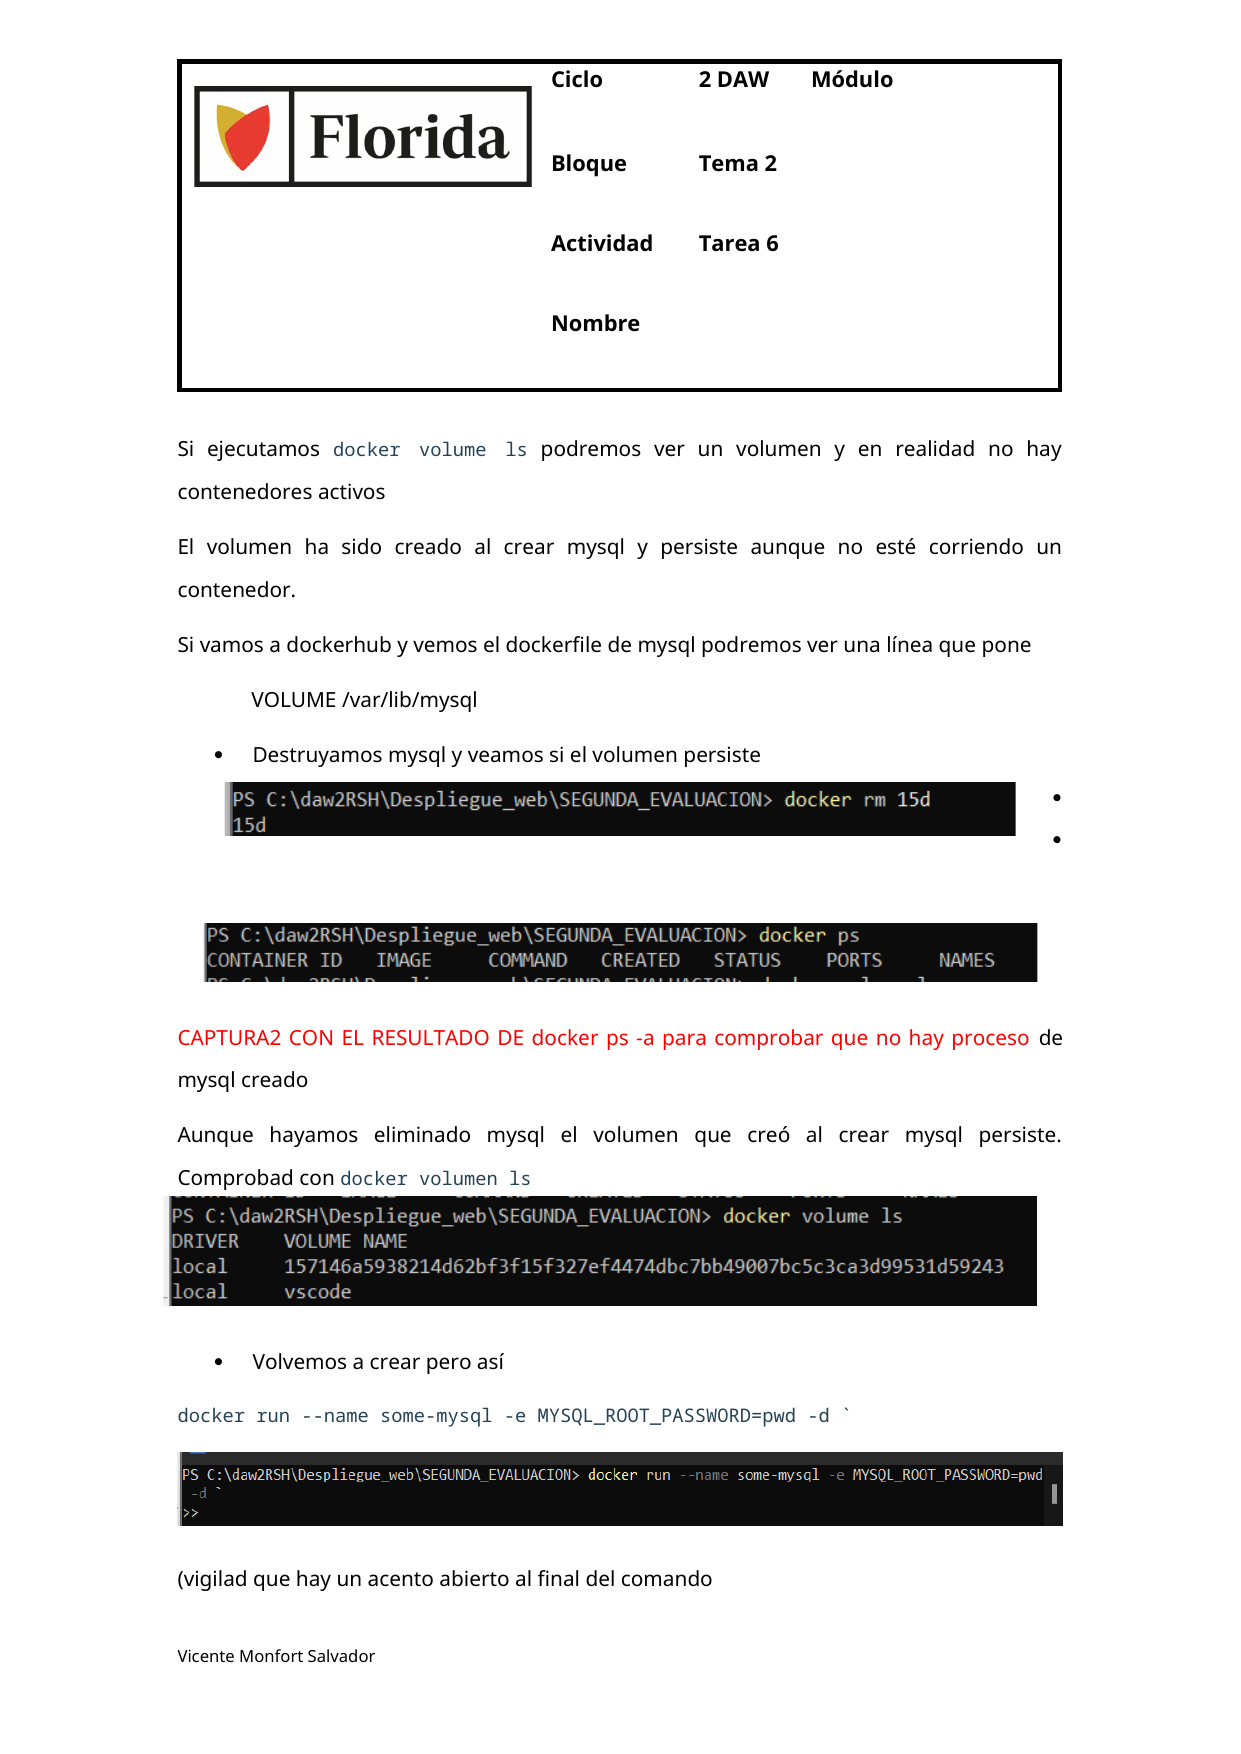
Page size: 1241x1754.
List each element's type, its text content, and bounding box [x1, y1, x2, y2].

text VOLUME /var/lib/mysql [177, 685, 1063, 713]
picture [163, 1196, 1037, 1306]
list Volvemos a crear pero así [215, 1218, 1063, 1375]
text CAPTURA2 CON EL RESULTADO DE docker ps -a para comprobar que no hay proceso de mysql creado [177, 923, 1063, 1094]
text Aunque hayamos eliminado mysql el volumen que creó al crear mysql persiste. Comprobad con docker volumen ls [177, 1120, 1063, 1191]
text docker run --name some-mysql -e MYSQL_ROOT_PASSWORD=pwd -d ` [177, 1402, 1063, 1427]
picture [177, 1452, 1063, 1526]
text (vigilad que hay un acento abierto al final del comando [177, 1526, 1063, 1593]
text Si ejecutamos docker volume ls podremos ver un volumen y en realidad no hay contenedores activos [177, 434, 1063, 506]
picture [224, 782, 1016, 836]
picture [202, 923, 1038, 982]
picture [194, 86, 532, 187]
text El volumen ha sido creado al crear mysql y persiste aunque no esté corriendo un contenedor. [177, 532, 1063, 603]
text Si vamos a dockerhub y vemos el dockerfile de mysql podremos ver una línea que pone [177, 630, 1063, 658]
list Destruyamos mysql y veamos si el volumen persiste [215, 740, 1063, 769]
